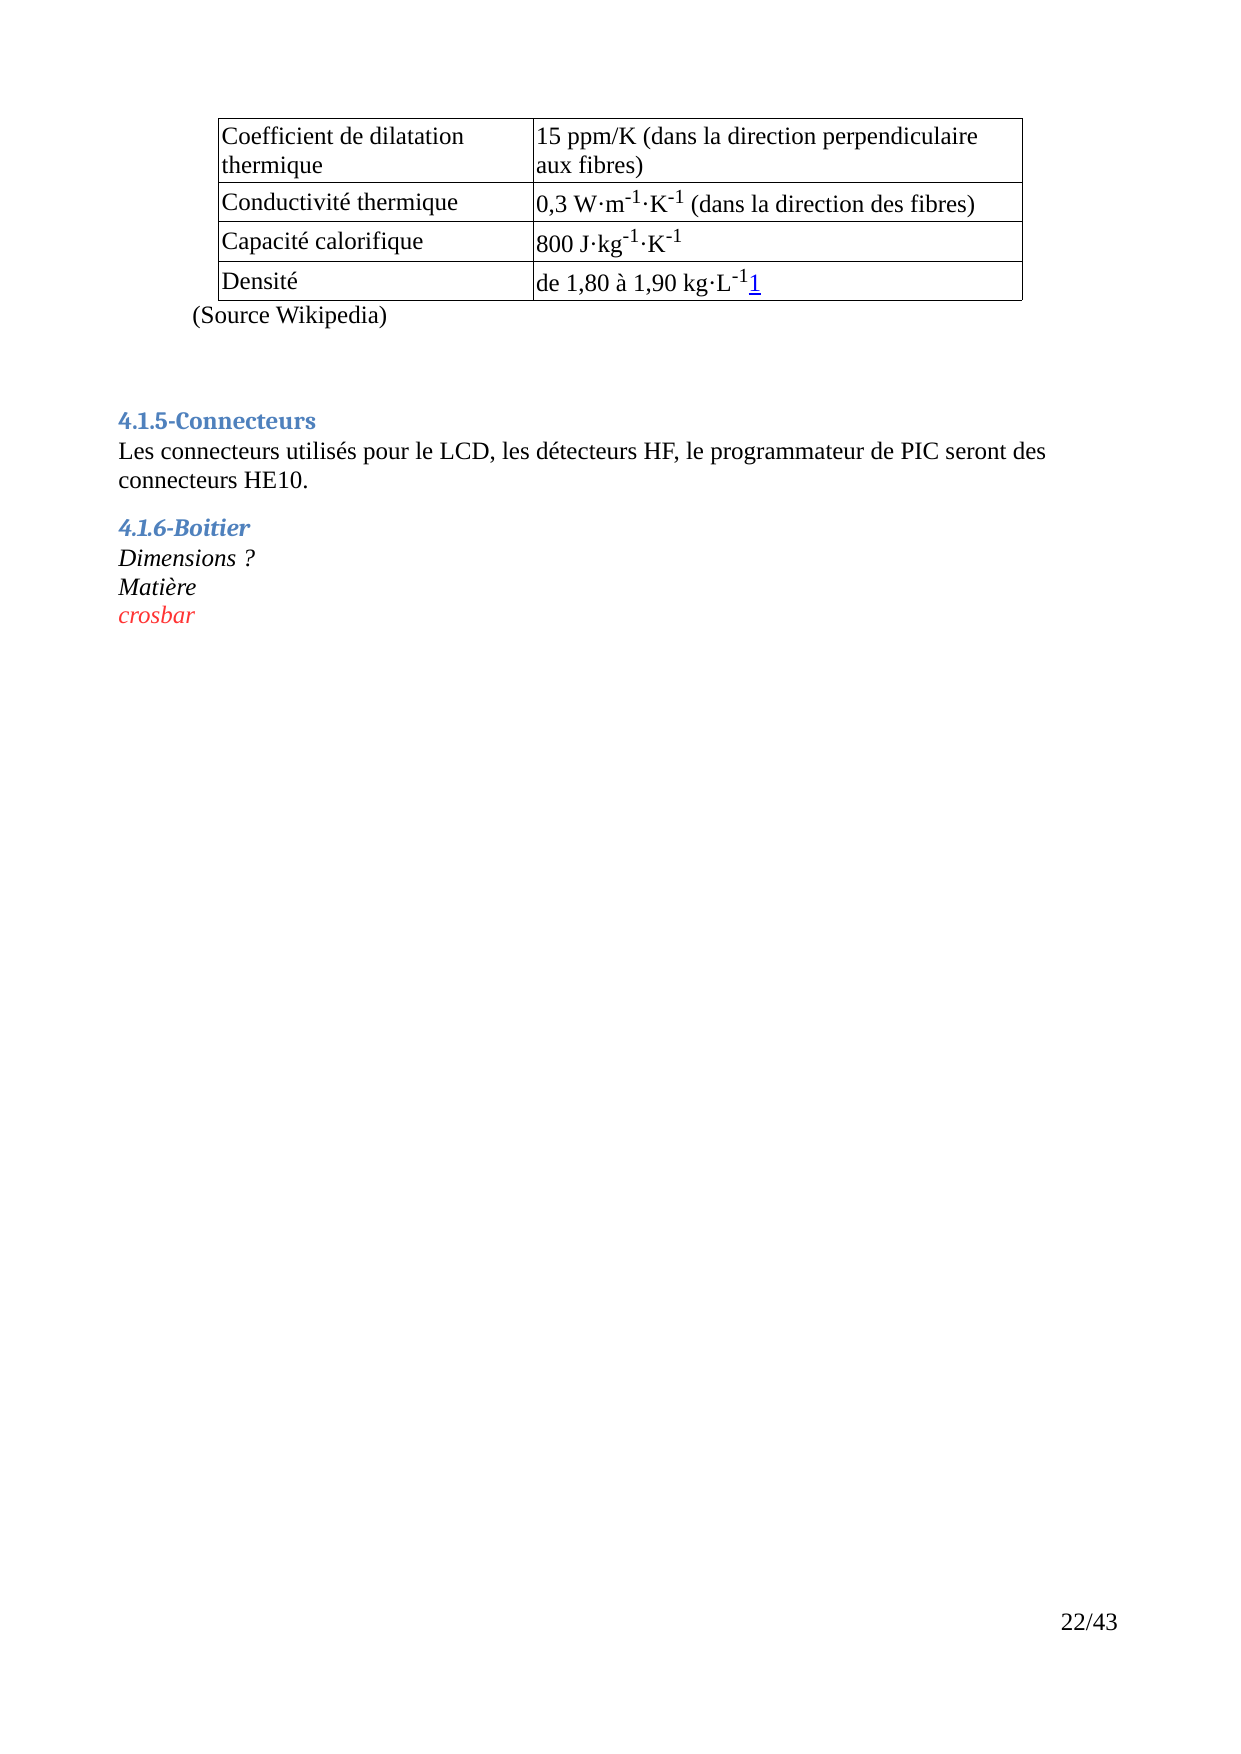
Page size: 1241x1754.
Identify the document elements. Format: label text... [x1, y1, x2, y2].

table_cell de 1,80 à 1,90 kg·L-11 [534, 262, 1022, 300]
subtitle 4.1.6-Boitier [118, 514, 1122, 543]
text Matière [118, 572, 1122, 601]
table_cell 800 J·kg-1·K-1 [534, 222, 1022, 261]
text Dimensions ? [118, 543, 1122, 572]
table_cell Coefficient de dilatation thermique [219, 119, 533, 182]
table_cell Capacité calorifique [219, 222, 533, 261]
table_cell 15 ppm/K (dans la direction perpendiculaire aux fibres) [534, 119, 1022, 182]
text (Source Wikipedia) [118, 300, 1122, 329]
table_cell 0,3 W·m-1·K-1 (dans la direction des fibres) [534, 183, 1022, 221]
text Les connecteurs utilisés pour le LCD, les détecteurs HF, le programmateur de PIC seront des connecteurs HE10. [118, 436, 1122, 493]
table_cell Densité [219, 262, 533, 300]
text crosbar [118, 601, 1122, 629]
table_cell Conductivité thermique [219, 183, 533, 221]
subtitle 4.1.5-Connecteurs [118, 407, 1122, 436]
